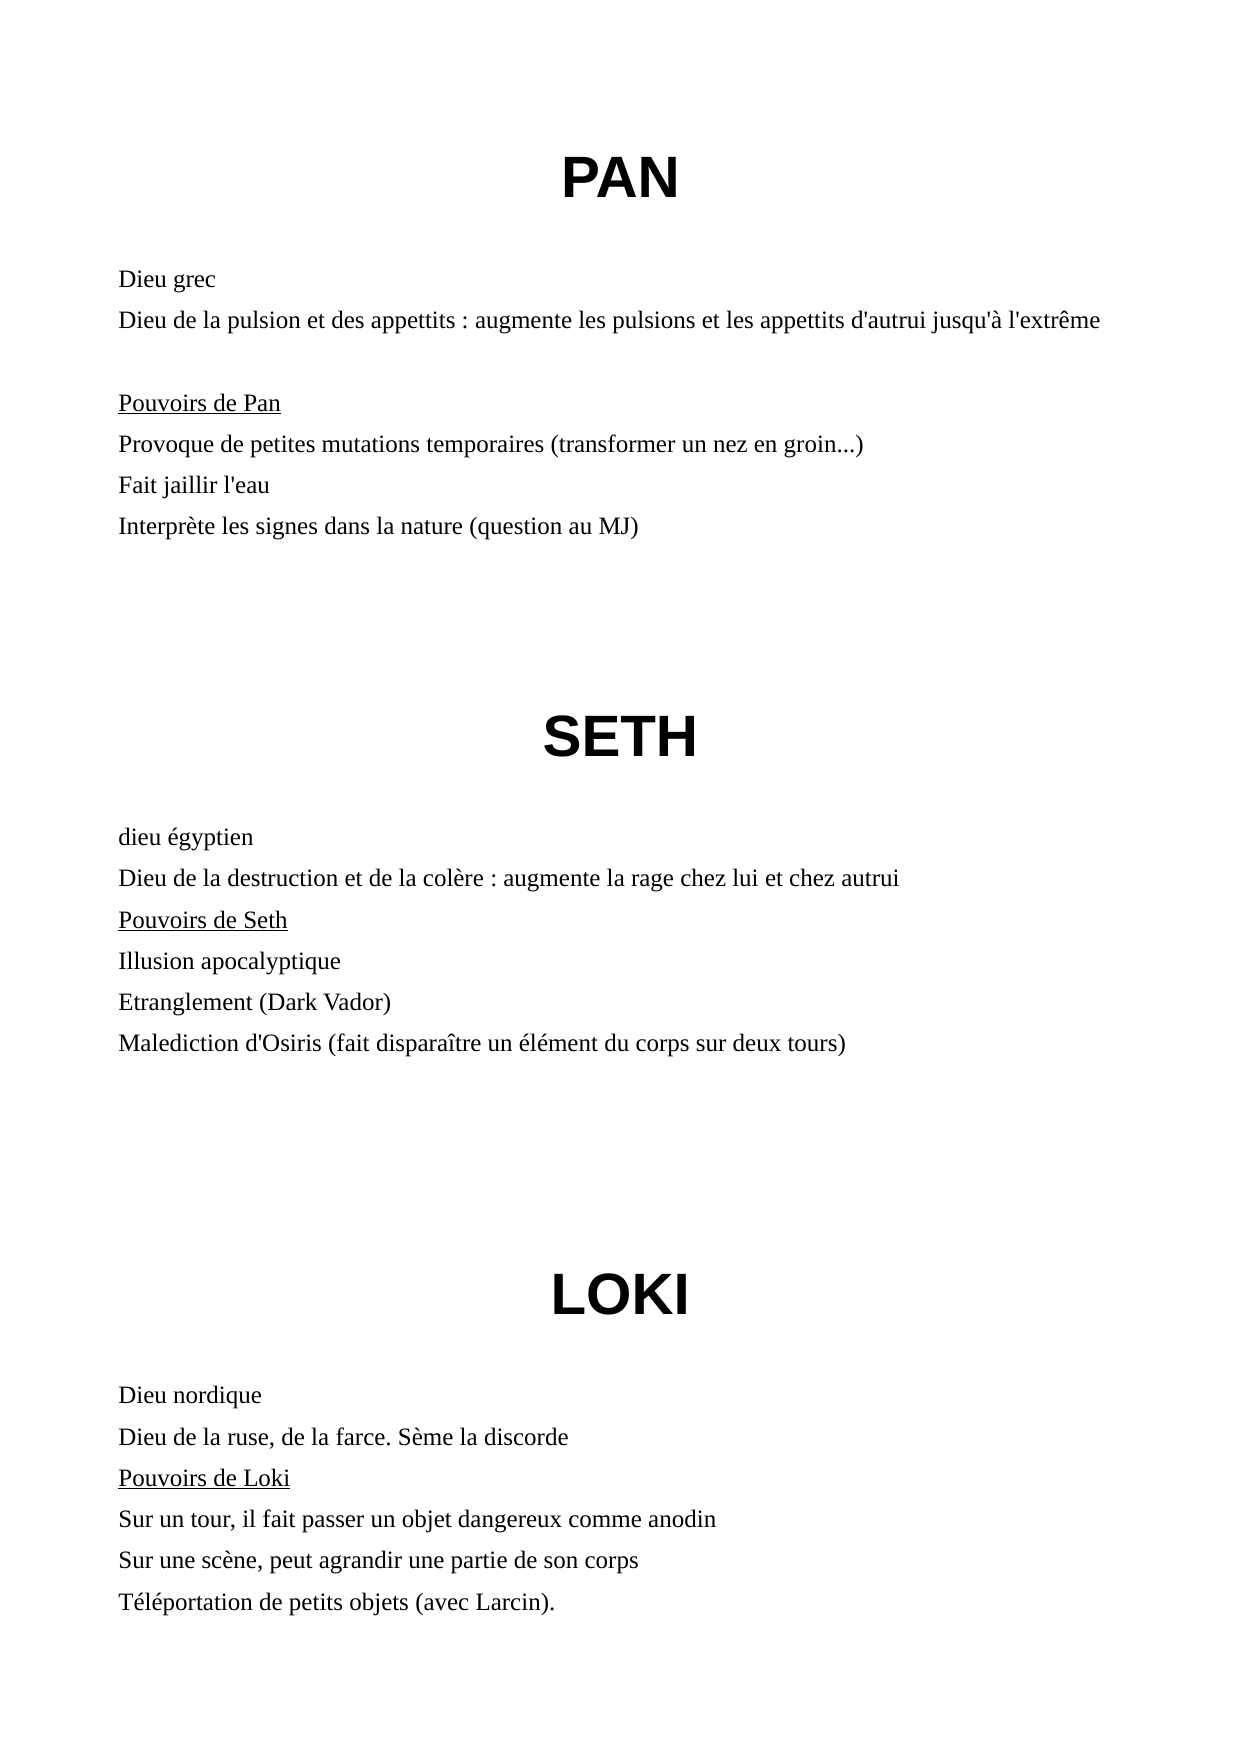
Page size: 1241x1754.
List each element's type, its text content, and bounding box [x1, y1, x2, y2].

text Pouvoirs de Seth [118, 905, 1122, 933]
title PAN [118, 143, 1122, 210]
text Dieu nordique [118, 1381, 1122, 1409]
text Etranglement (Dark Vador) [118, 987, 1122, 1016]
text Pouvoirs de Pan [118, 388, 1122, 416]
title LOKI [118, 1260, 1122, 1327]
title SETH [118, 701, 1122, 768]
text dieu égyptien [118, 822, 1122, 851]
text Téléportation de petits objets (avec Larcin). [118, 1587, 1122, 1616]
text Dieu de la pulsion et des appettits : augmente les pulsions et les appettits d'autrui jusqu'à l'extrême [118, 305, 1122, 334]
text Provoque de petites mutations temporaires (transformer un nez en groin...) [118, 429, 1122, 458]
text Malediction d'Osiris (fait disparaître un élément du corps sur deux tours) [118, 1028, 1122, 1057]
text Illusion apocalyptique [118, 946, 1122, 975]
text Dieu de la destruction et de la colère : augmente la rage chez lui et chez autrui [118, 863, 1122, 892]
text Sur une scène, peut agrandir une partie de son corps [118, 1546, 1122, 1574]
text Pouvoirs de Loki [118, 1463, 1122, 1492]
text Fait jaillir l'eau [118, 470, 1122, 499]
text Interprète les signes dans la nature (question au MJ) [118, 511, 1122, 540]
text Dieu de la ruse, de la farce. Sème la discorde [118, 1422, 1122, 1451]
text Dieu grec [118, 264, 1122, 293]
text Sur un tour, il fait passer un objet dangereux comme anodin [118, 1504, 1122, 1533]
